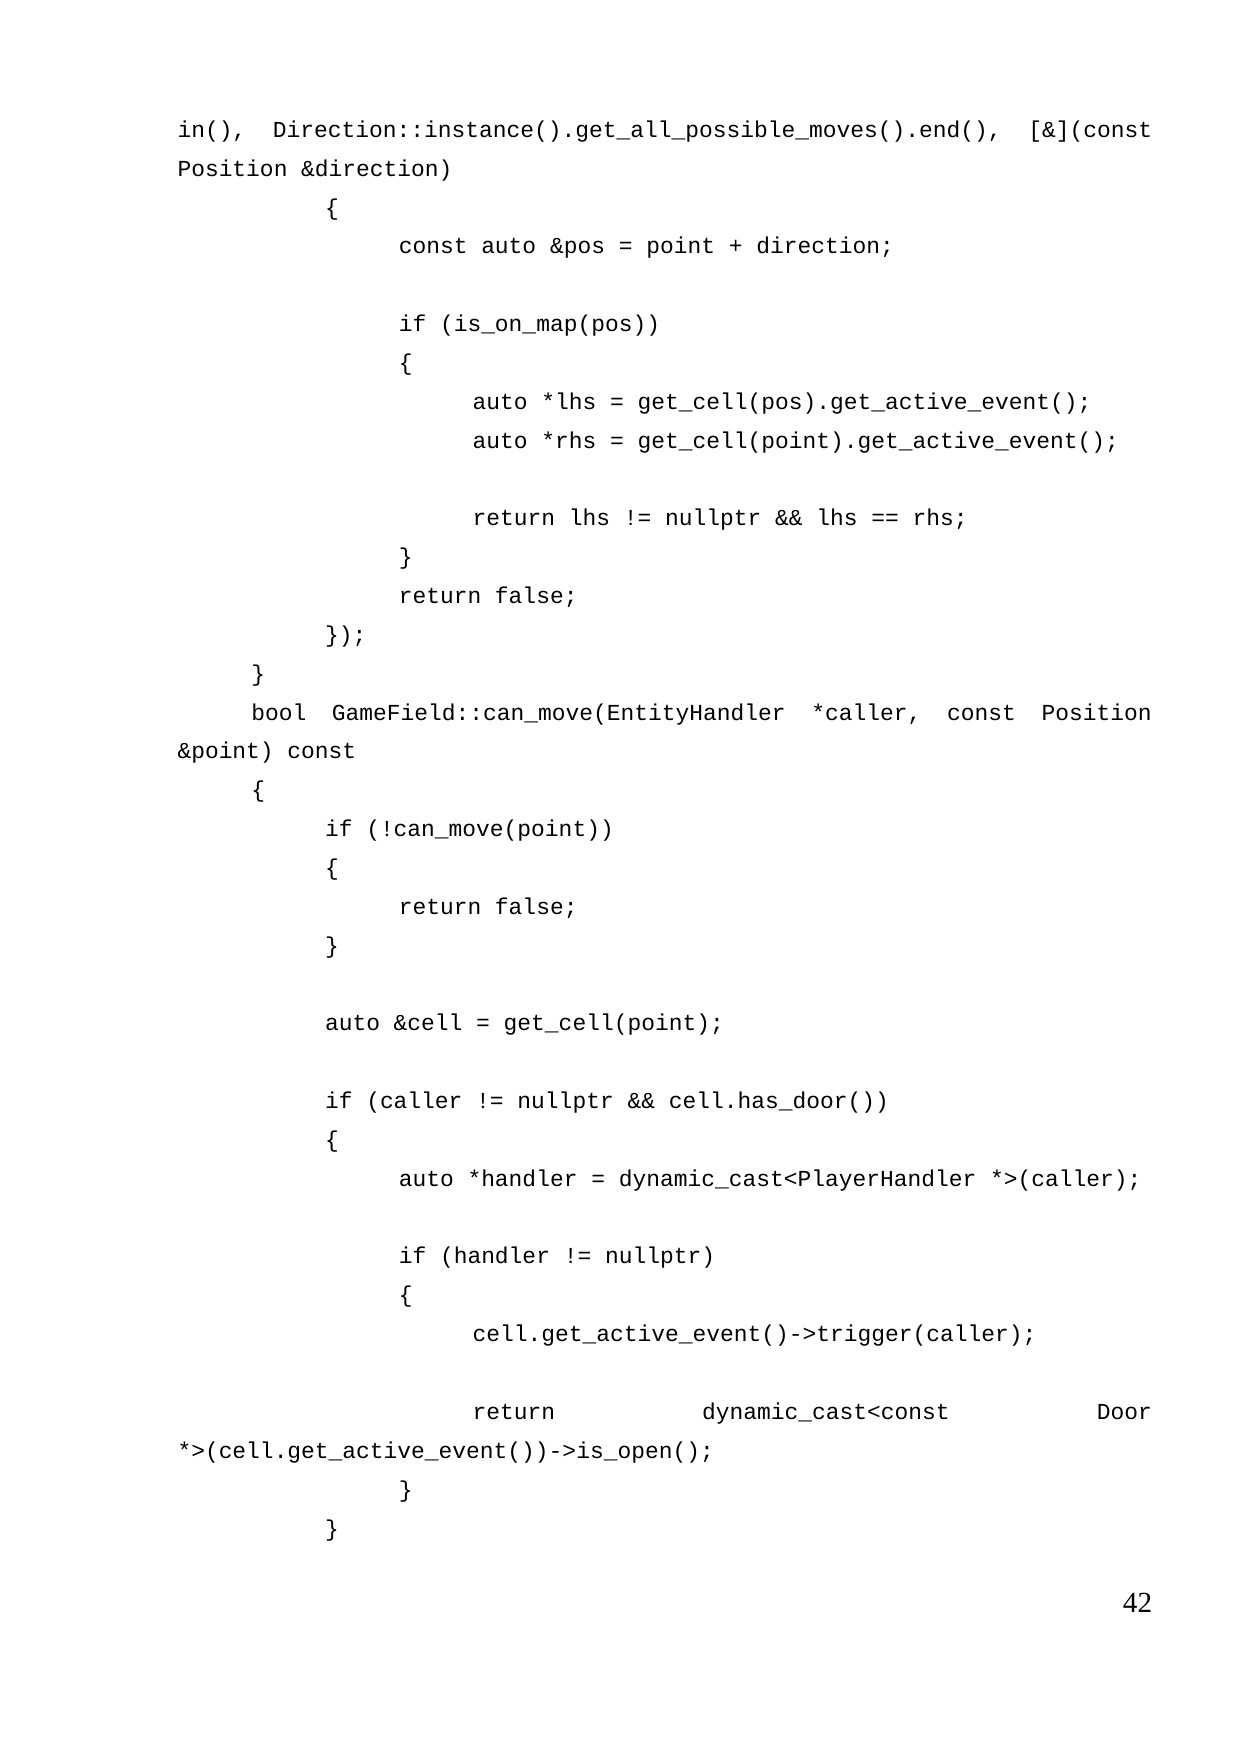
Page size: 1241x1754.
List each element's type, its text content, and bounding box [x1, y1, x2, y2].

text cell.get_active_event()->trigger(caller); [177, 1323, 1152, 1348]
text } [177, 546, 1152, 571]
text } [177, 1478, 1152, 1504]
text { [177, 351, 1152, 377]
text in(), Direction::instance().get_all_possible_moves().end(), [&](const Position &direction) [177, 118, 1152, 183]
text { [177, 1128, 1152, 1154]
text } [177, 662, 1152, 688]
text return false; [177, 895, 1152, 921]
text bool GameField::can_move(EntityHandler *caller, const Position &point) const [177, 701, 1152, 766]
text auto *rhs = get_cell(point).get_active_event(); [177, 429, 1152, 455]
text if (is_on_map(pos)) [177, 312, 1152, 338]
text { [177, 196, 1152, 222]
text if (!can_move(point)) [177, 817, 1152, 843]
text } [177, 1517, 1152, 1543]
text { [177, 856, 1152, 882]
text } [177, 934, 1152, 960]
text auto *lhs = get_cell(pos).get_active_event(); [177, 390, 1152, 416]
text { [177, 779, 1152, 804]
text auto &cell = get_cell(point); [177, 1012, 1152, 1038]
text if (handler != nullptr) [177, 1245, 1152, 1271]
text if (caller != nullptr && cell.has_door()) [177, 1089, 1152, 1115]
text { [177, 1284, 1152, 1310]
text const auto &pos = point + direction; [177, 235, 1152, 261]
text auto *handler = dynamic_cast<PlayerHandler *>(caller); [177, 1167, 1152, 1193]
text return lhs != nullptr && lhs == rhs; [177, 507, 1152, 533]
text return false; [177, 584, 1152, 610]
text }); [177, 623, 1152, 649]
text return dynamic_cast<const Door *>(cell.get_active_event())->is_open(); [177, 1400, 1152, 1465]
